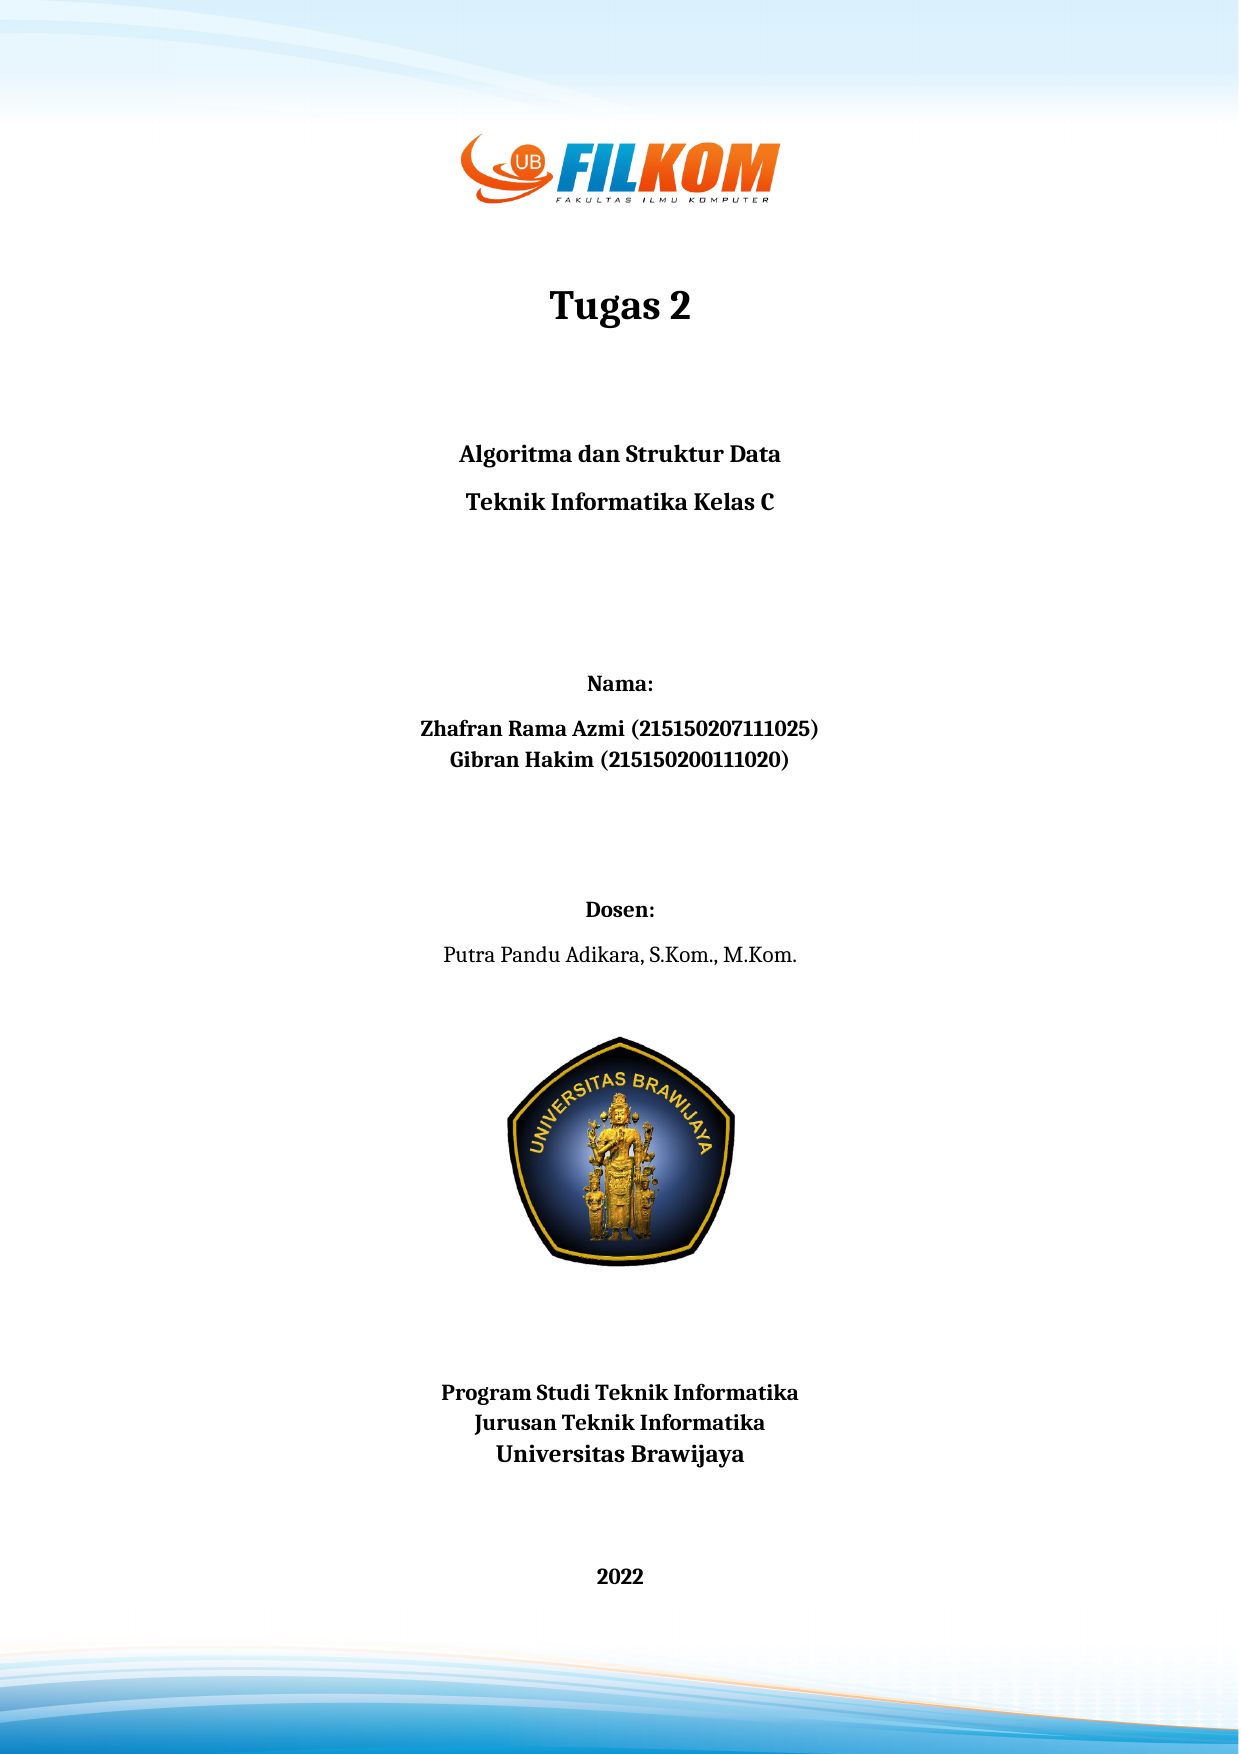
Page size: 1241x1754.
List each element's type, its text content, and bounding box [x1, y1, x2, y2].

picture [0, 0, 1239, 218]
text Algoritma dan Struktur Data [118, 440, 1122, 469]
text 2022 [118, 1564, 1122, 1590]
picture [502, 1032, 739, 1271]
picture [0, 1605, 1239, 1754]
text Dosen: [118, 897, 1122, 923]
text Gibran Hakim (215150200111020) [118, 746, 1122, 773]
text Universitas Brawijaya [118, 1440, 1122, 1469]
text Teknik Informatika Kelas C [118, 488, 1122, 517]
text Tugas 2 [118, 282, 1122, 330]
text Program Studi Teknik Informatika [118, 1380, 1122, 1406]
text Putra Pandu Adikara, S.Kom., M.Kom. [118, 942, 1122, 968]
text Nama: [118, 671, 1122, 697]
text Zhafran Rama Azmi (215150207111025) [118, 716, 1122, 743]
text Jurusan Teknik Informatika [118, 1410, 1122, 1437]
